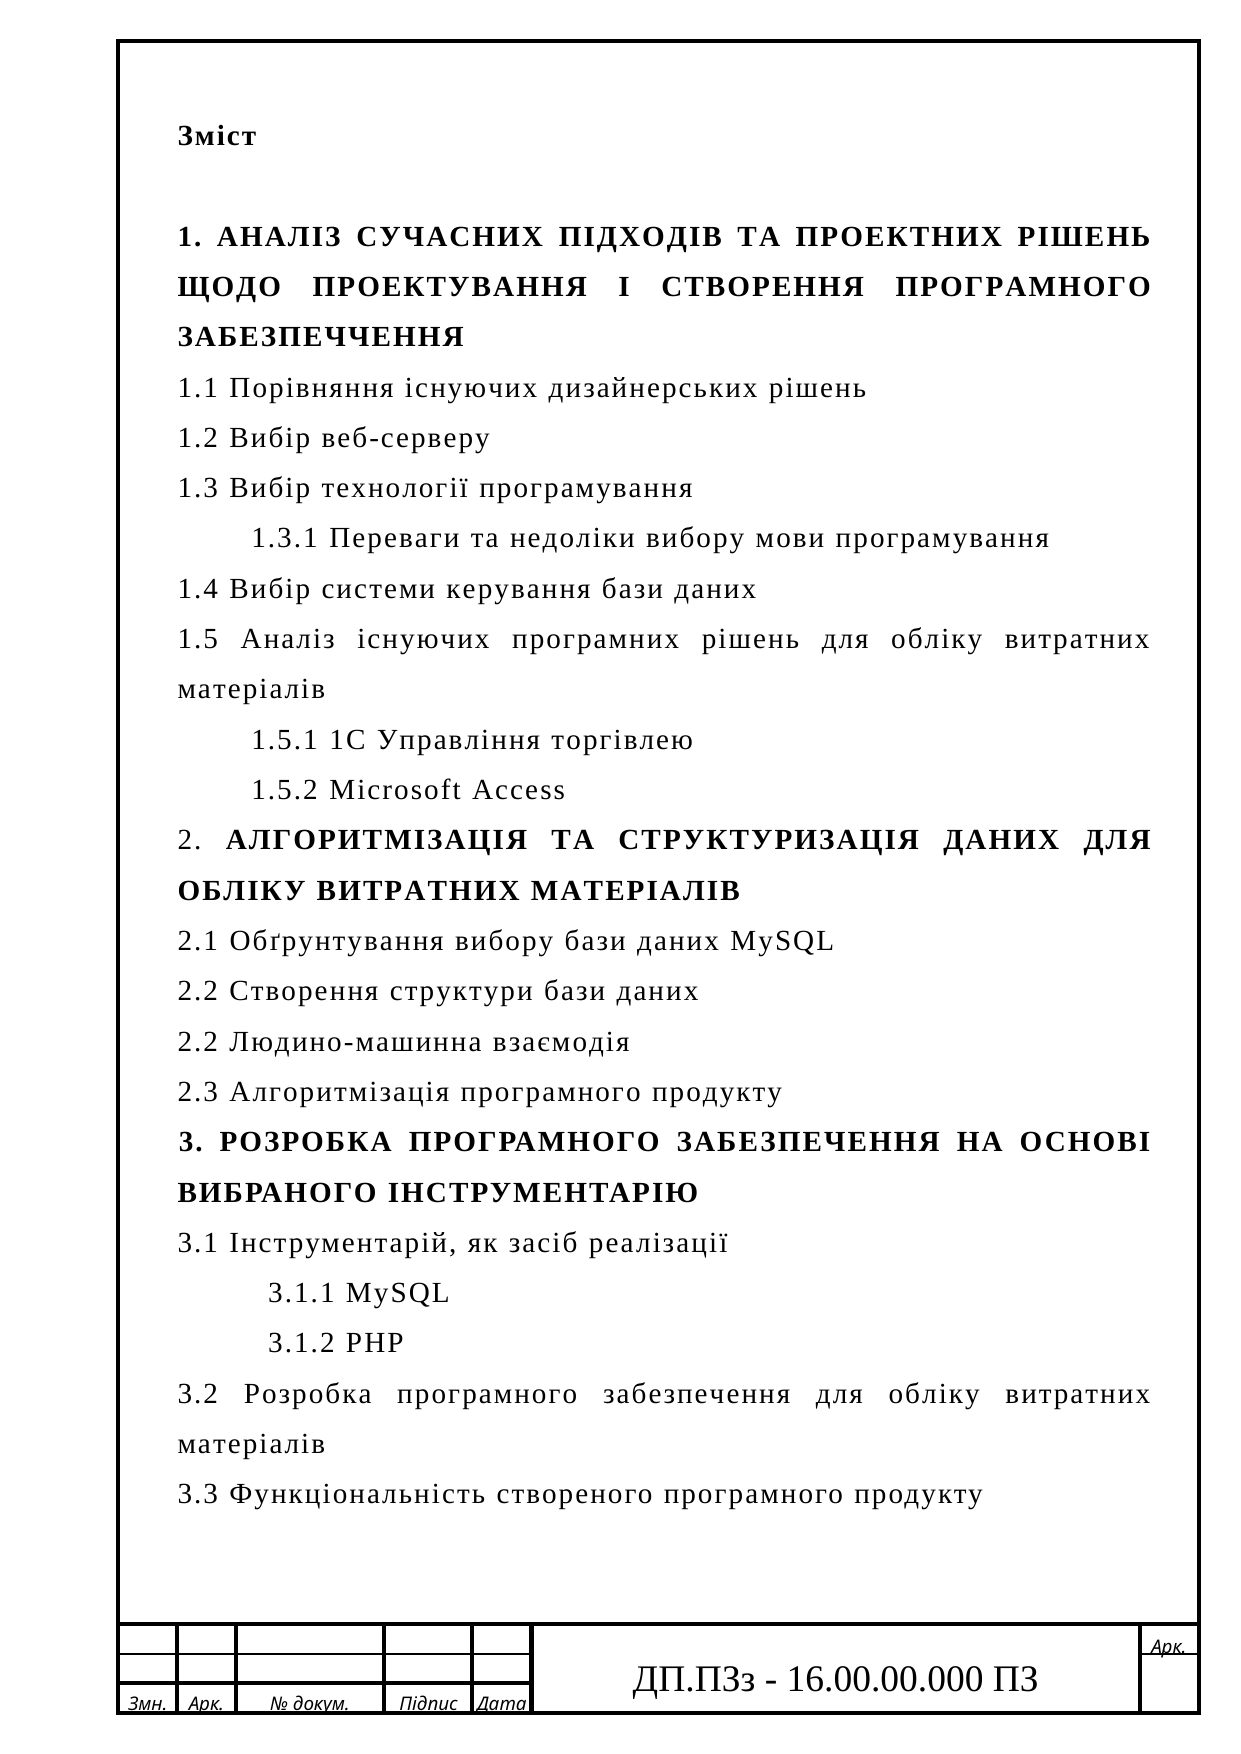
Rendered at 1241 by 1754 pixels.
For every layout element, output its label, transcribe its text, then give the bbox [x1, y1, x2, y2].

text 1.3 Вибір технології програмування [177, 470, 1152, 504]
text 1.3.1 Переваги та недоліки вибору мови програмування [251, 521, 1152, 554]
text 1.5.1 1С Управління торгівлею [251, 722, 1152, 755]
text Зміст [177, 118, 1152, 152]
text 1.5.2 Microsoft Access [251, 772, 1152, 806]
text 3.1 Інструментарій, як засіб реалізації [177, 1225, 1152, 1258]
text 3.2 Розробка програмного забезпечення для обліку витратних матеріалів [177, 1376, 1152, 1460]
text 1.5 Аналіз існуючих програмних рішень для обліку витратних матеріалів [177, 621, 1152, 705]
text 3.1.1 MySQL [177, 1275, 1152, 1309]
text 3.1.2 PHP [177, 1326, 1152, 1359]
text 2. АЛГОРИТМІЗАЦІЯ ТА СТРУКТУРИЗАЦІЯ ДАНИХ ДЛЯ ОБЛІКУ ВИТРАТНИХ МАТЕРІАЛІВ [177, 822, 1152, 906]
text 1.2 Вибір веб-серверу [177, 420, 1152, 453]
text 2.2 Людино-машинна взаємодія [177, 1024, 1152, 1057]
text 1.4 Вибір системи керування бази даних [177, 571, 1152, 604]
text 3.3 Функціональність створеного програмного продукту [177, 1477, 1152, 1510]
subtitle 3. РОЗРОБКА ПРОГРАМНОГО ЗАБЕЗПЕЧЕННЯ НА ОСНОВІ ВИБРАНОГО ІНСТРУМЕНТАРІЮ [177, 1124, 1152, 1208]
text 1. АНАЛІЗ СУЧАСНИХ ПІДХОДІВ ТА ПРОЕКТНИХ РІШЕНЬ ЩОДО ПРОЕКТУВАННЯ І СТВОРЕННЯ ПРОГРАМНОГО ЗАБЕЗПЕЧЧЕННЯ [177, 219, 1152, 353]
text 1.1 Порівняння існуючих дизайнерських рішень [177, 370, 1152, 403]
text 2.3 Алгоритмізація програмного продукту [177, 1074, 1152, 1108]
text 2.1 Обґрунтування вибору бази даних MySQL [177, 923, 1152, 957]
text 2.2 Створення структури бази даних [177, 973, 1152, 1007]
